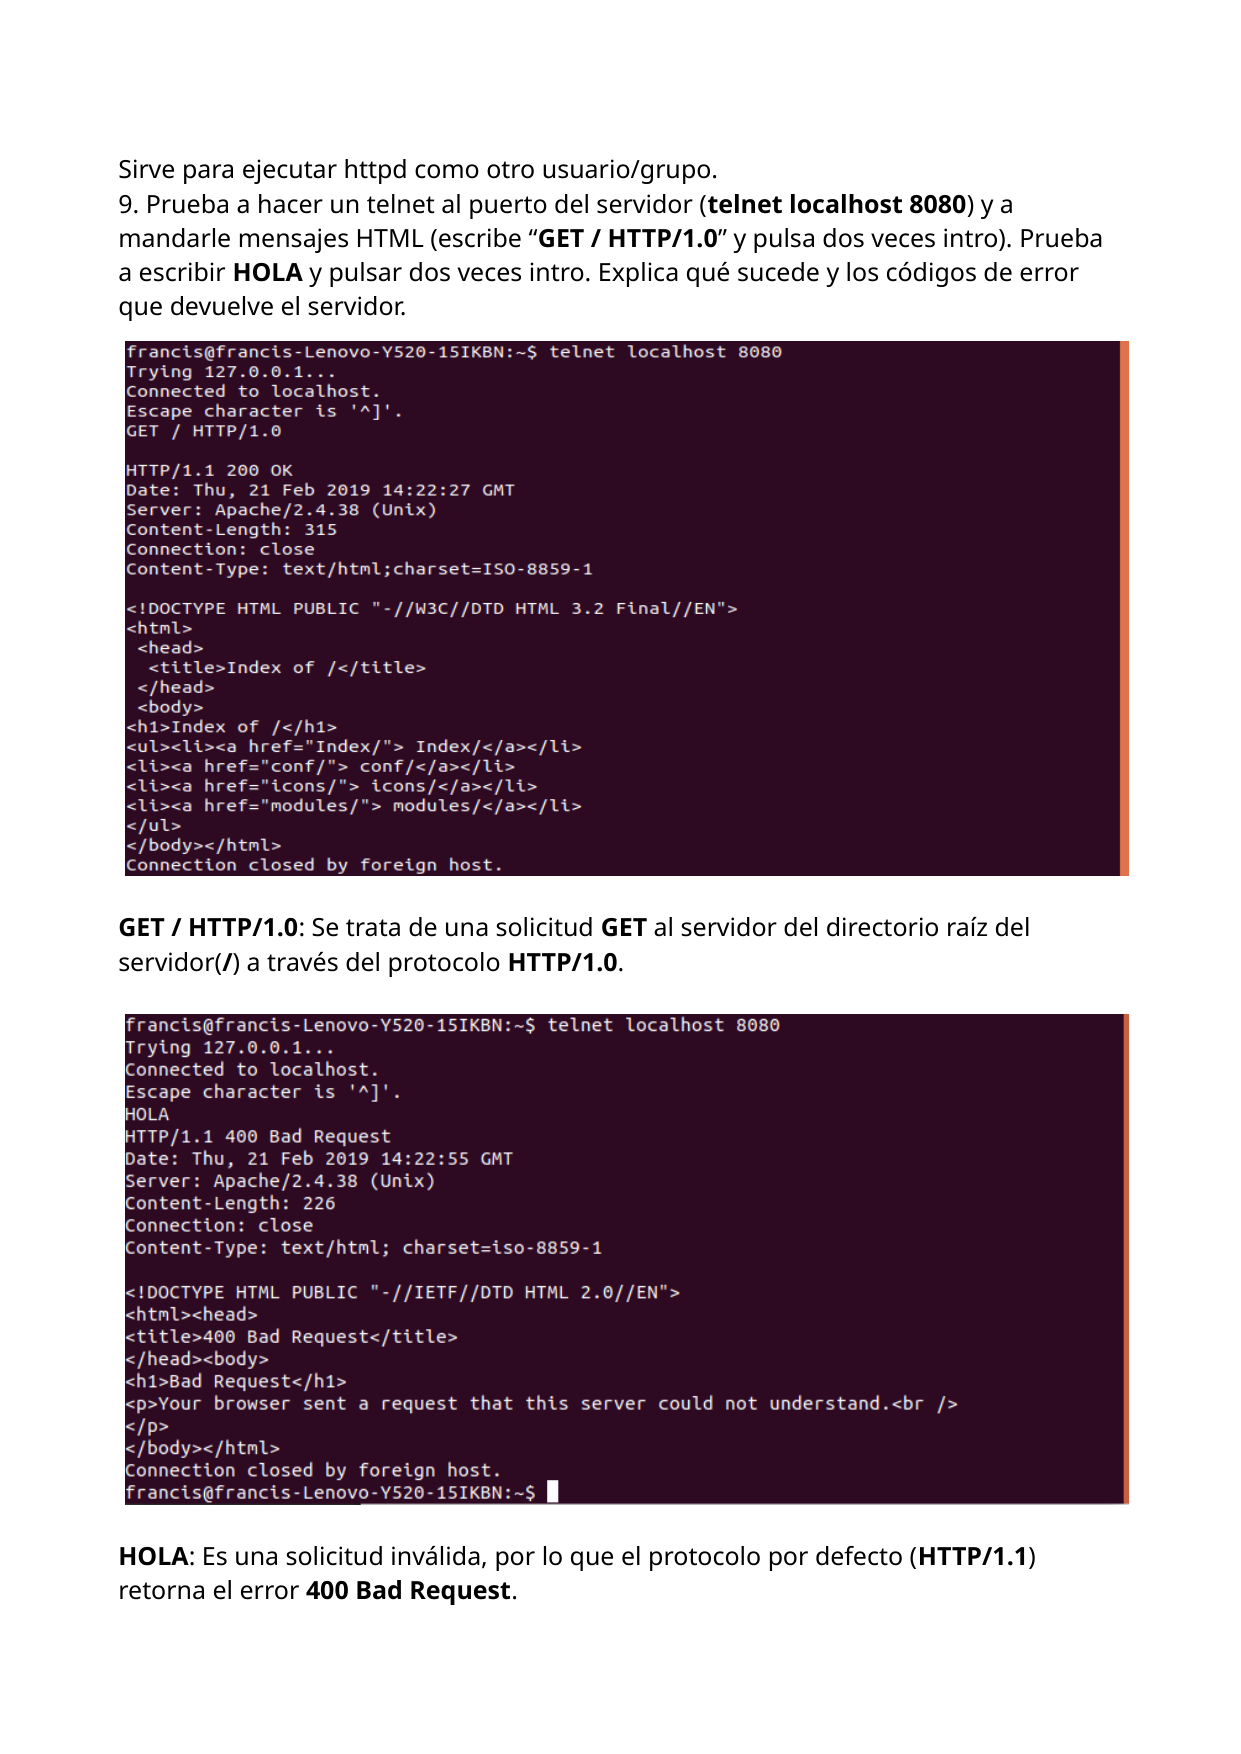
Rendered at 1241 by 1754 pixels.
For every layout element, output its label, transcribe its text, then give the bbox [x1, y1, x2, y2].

picture [125, 1014, 1130, 1505]
picture [125, 341, 1130, 876]
text GET / HTTP/1.0: Se trata de una solicitud GET al servidor del directorio raíz del servidor(/) a través del protocolo HTTP/1.0. [118, 910, 1122, 978]
text Sirve para ejecutar httpd como otro usuario/grupo. [118, 118, 1122, 186]
text HOLA: Es una solicitud inválida, por lo que el protocolo por defecto (HTTP/1.1) retorna el error 400 Bad Request. [118, 1538, 1122, 1606]
text 9. Prueba a hacer un telnet al puerto del servidor (telnet localhost 8080) y a mandarle mensajes HTML (escribe “GET / HTTP/1.0” y pulsa dos veces intro). Prueba a escribir HOLA y pulsar dos veces intro. Explica qué sucede y los códigos de error que devuelve el servidor. [118, 186, 1122, 322]
